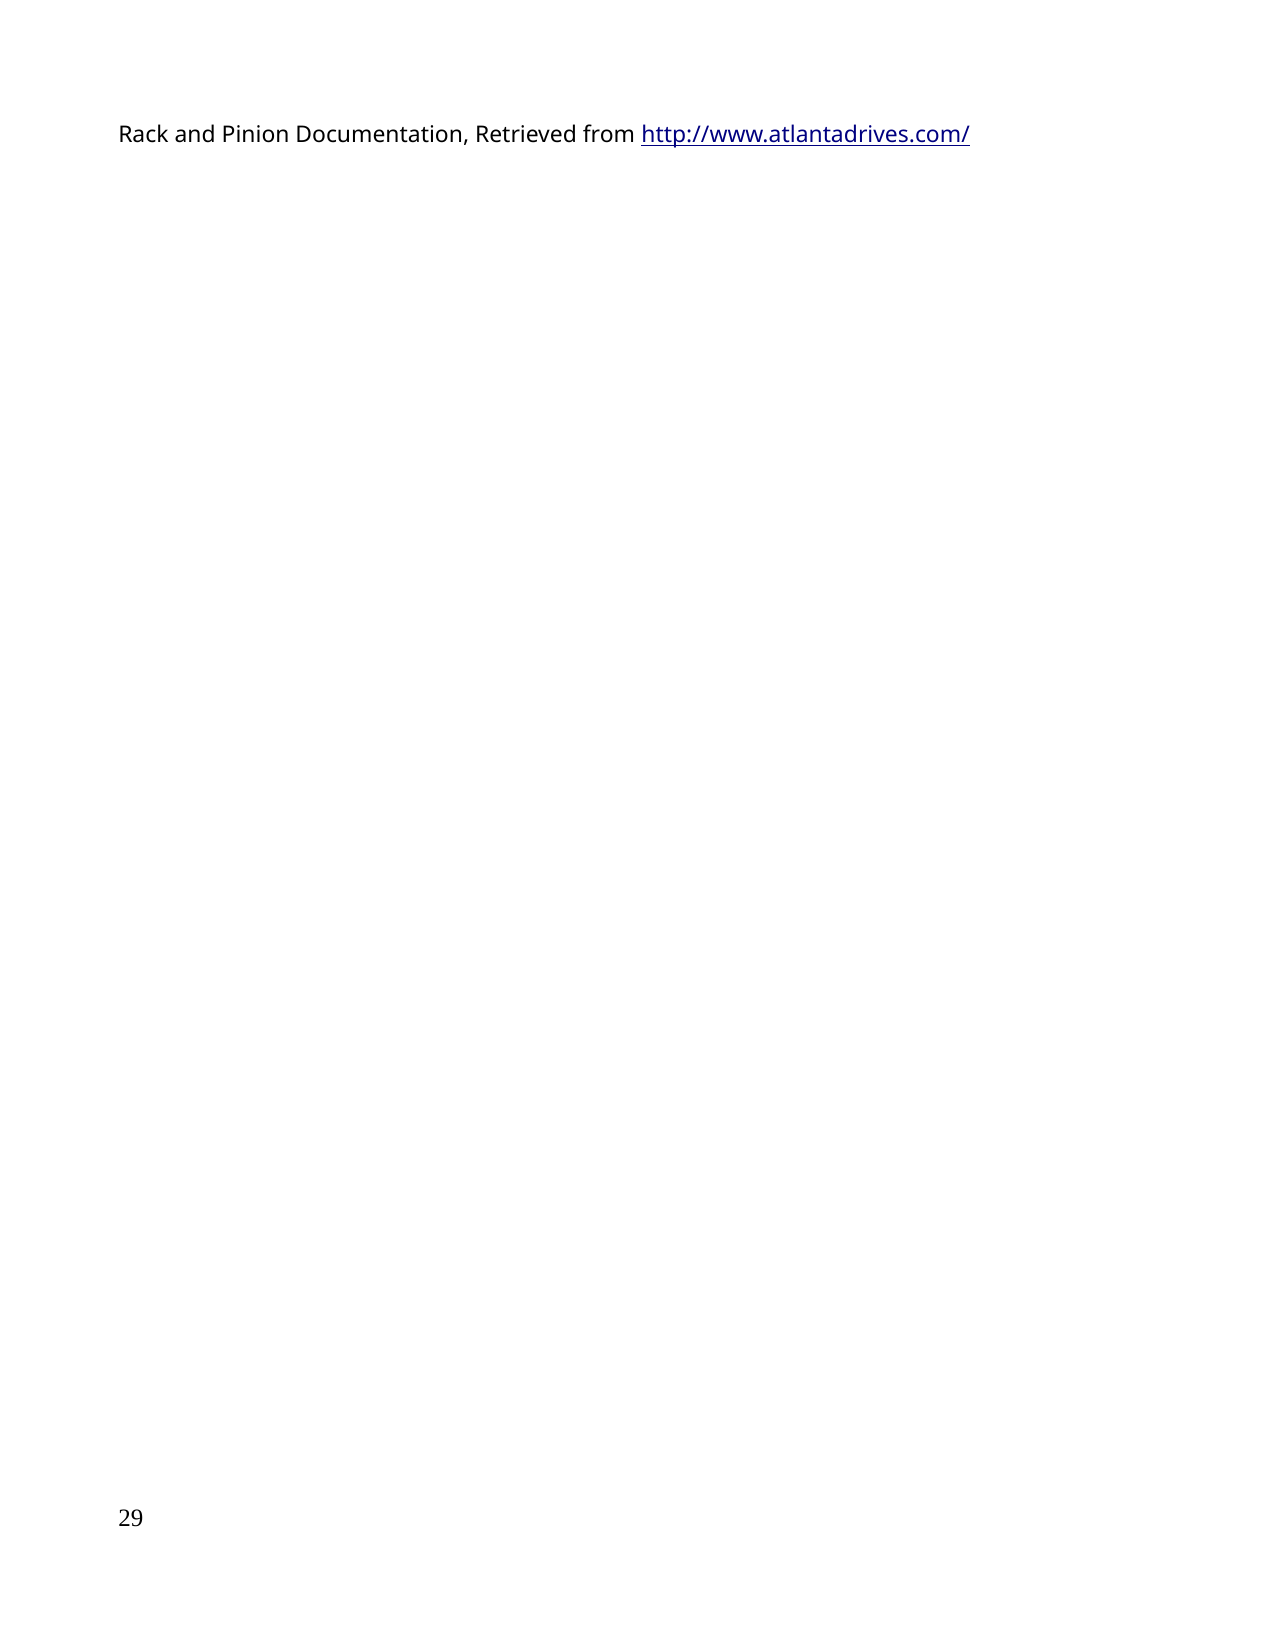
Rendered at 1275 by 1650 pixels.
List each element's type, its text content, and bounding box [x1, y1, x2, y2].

text Rack and Pinion Documentation, Retrieved from http://www.atlantadrives.com/ [118, 118, 1157, 149]
